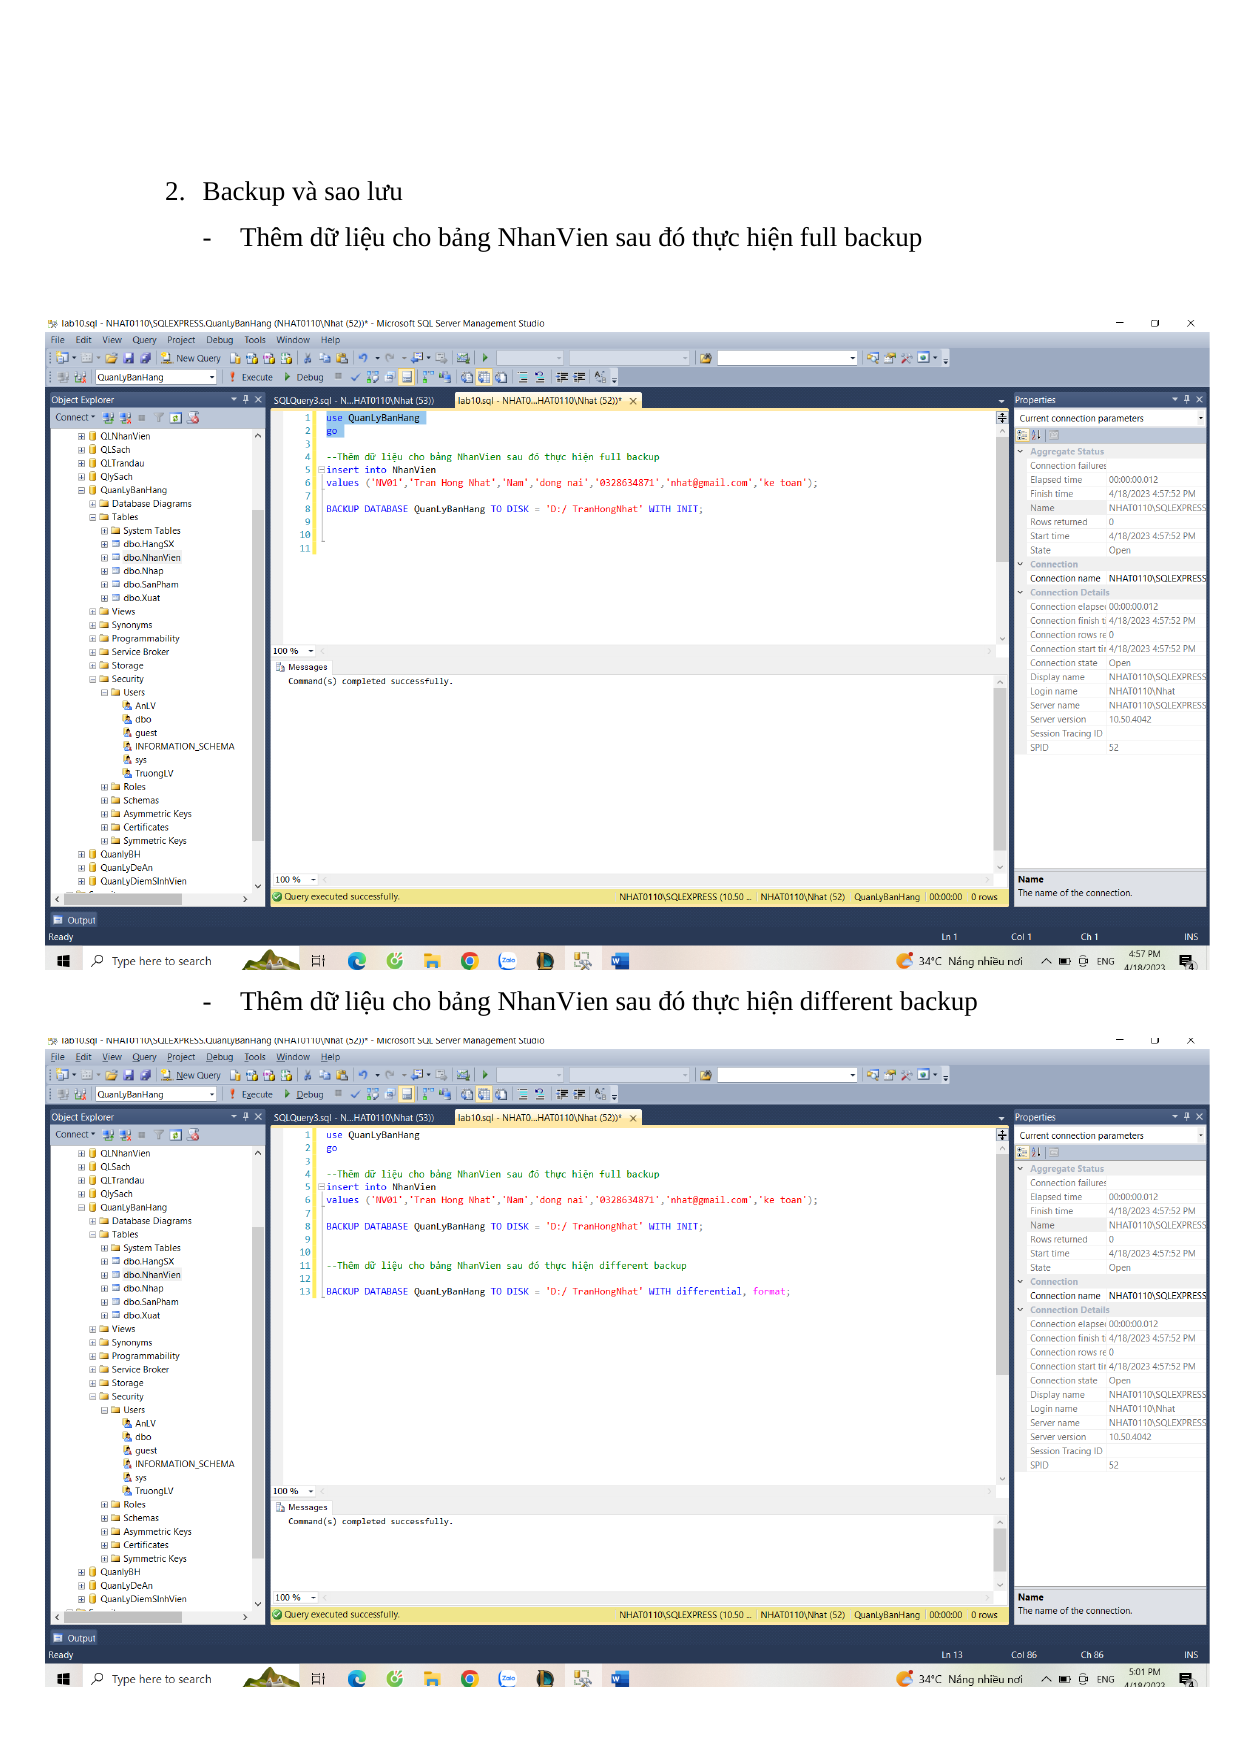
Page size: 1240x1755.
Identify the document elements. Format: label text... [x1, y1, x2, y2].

list Thêm dữ liệu cho bảng NhanVien sau đó thực hiện different backup [202, 985, 1209, 1016]
list Thêm dữ liệu cho bảng NhanVien sau đó thực hiện full backup [202, 221, 1209, 252]
list Backup và sao lưu [165, 174, 1209, 206]
